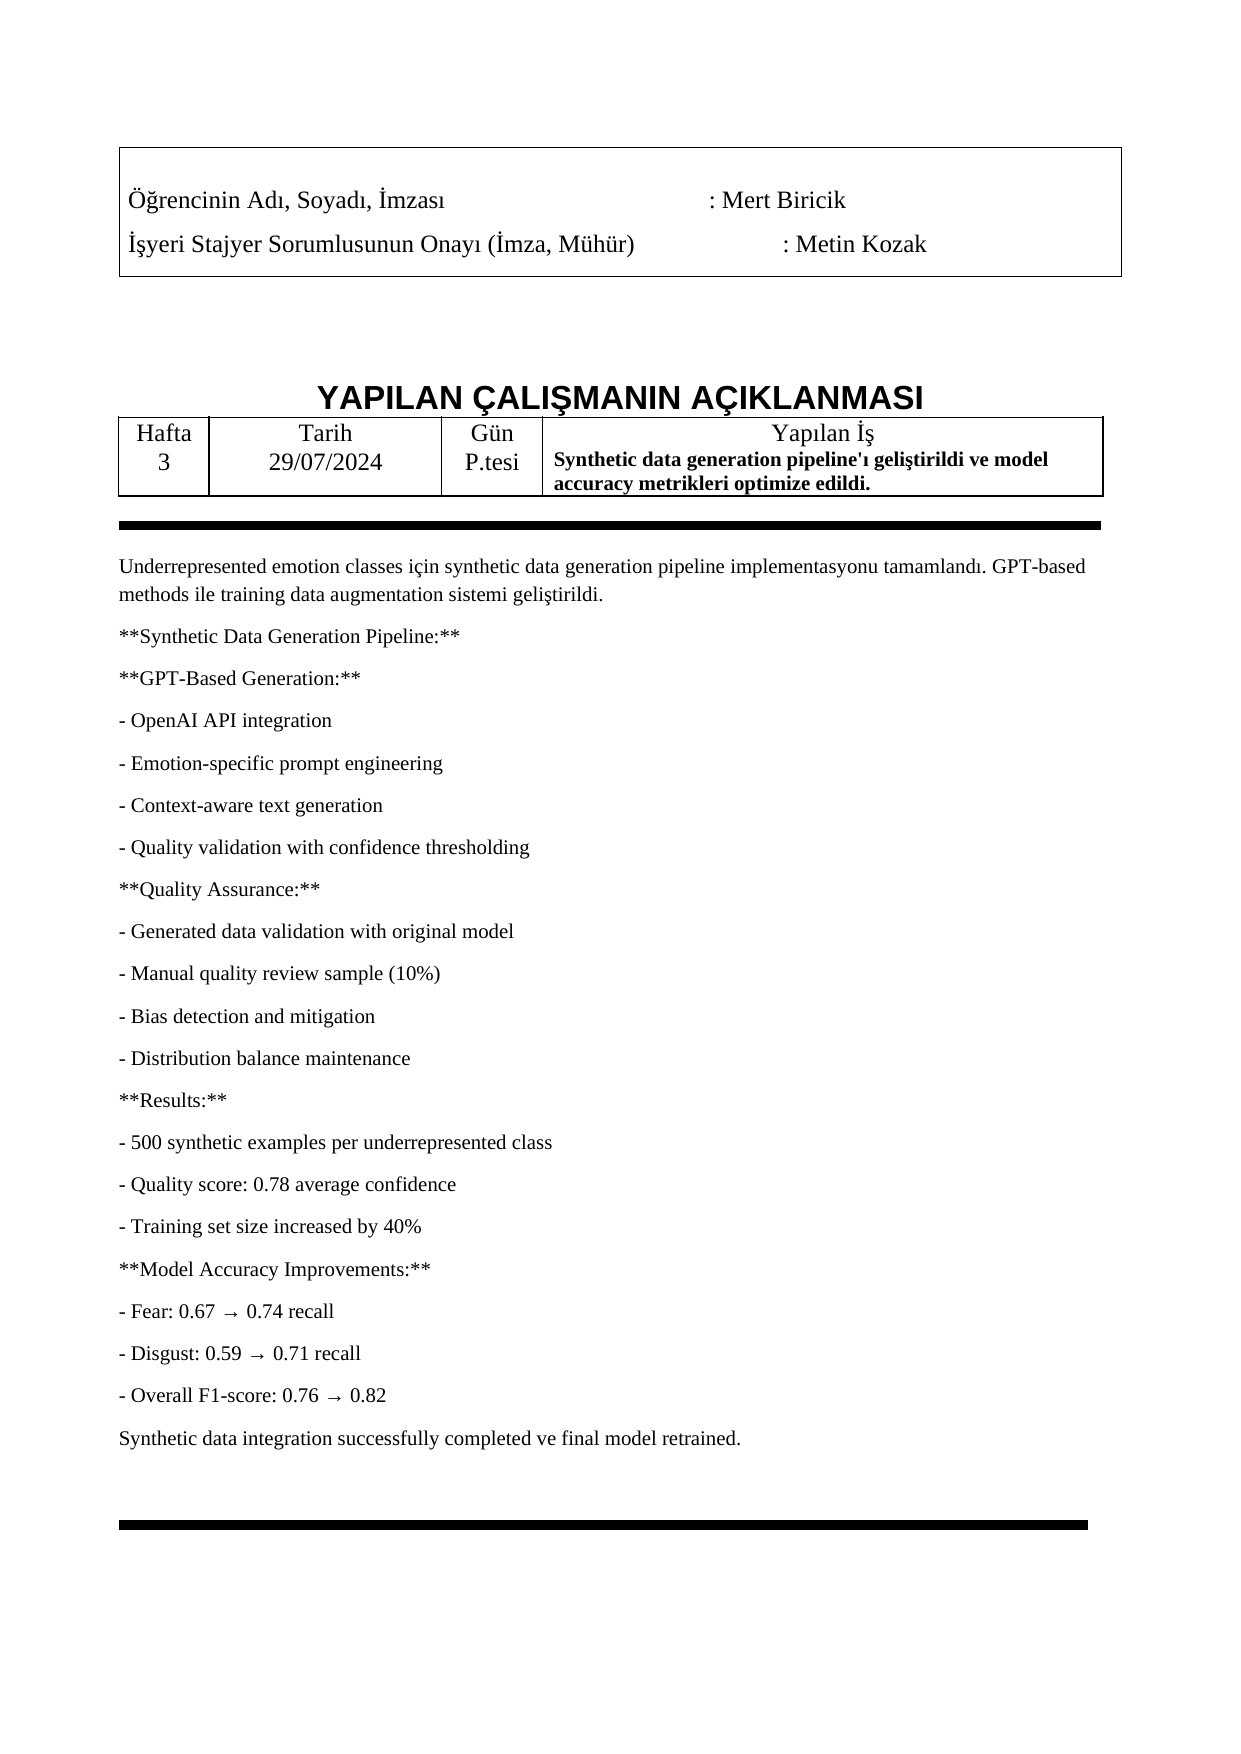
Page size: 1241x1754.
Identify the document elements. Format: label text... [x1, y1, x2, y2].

text İşyeri Stajyer Sorumlusunun Onayı (İmza, Mühür) : Metin Kozak [120, 190, 1121, 276]
text - Emotion-specific prompt engineering [118, 750, 1122, 774]
table_header Gün P.tesi [442, 418, 542, 495]
text - Manual quality review sample (10%) [118, 961, 1122, 985]
text - Distribution balance maintenance [118, 1046, 1122, 1070]
text - Bias detection and mitigation [118, 1003, 1122, 1028]
text **GPT-Based Generation:** [118, 666, 1122, 690]
text - Context-aware text generation [118, 793, 1122, 817]
text **Quality Assurance:** [118, 877, 1122, 901]
text - Quality validation with confidence thresholding [118, 835, 1122, 859]
text - Quality score: 0.78 average confidence [118, 1172, 1122, 1196]
text - OpenAI API integration [118, 708, 1122, 732]
text Öğrencinin Adı, Soyadı, İmzası : Mert Biricik [120, 148, 1121, 190]
table_header Yapılan İş Synthetic data generation pipeline'ı geliştirildi ve model accuracy metrikleri optimize edildi. [543, 418, 1102, 495]
text - 500 synthetic examples per underrepresented class [118, 1130, 1122, 1154]
text - Generated data validation with original model [118, 919, 1122, 943]
text Synthetic data integration successfully completed ve final model retrained. [118, 1425, 1122, 1449]
text Underrepresented emotion classes için synthetic data generation pipeline implementasyonu tamamlandı. GPT-based methods ile training data augmentation sistemi geliştirildi. [118, 554, 1122, 606]
text **Model Accuracy Improvements:** [118, 1257, 1122, 1281]
text **Synthetic Data Generation Pipeline:** [118, 624, 1122, 648]
text - Disgust: 0.59 → 0.71 recall [118, 1341, 1122, 1365]
text **Results:** [118, 1088, 1122, 1112]
table_header Tarih 29/07/2024 [210, 418, 441, 495]
text - Training set size increased by 40% [118, 1214, 1122, 1238]
text - Overall F1-score: 0.76 → 0.82 [118, 1383, 1122, 1407]
text - Fear: 0.67 → 0.74 recall [118, 1299, 1122, 1323]
subtitle YAPILAN ÇALIŞMANIN AÇIKLANMASI [118, 378, 1122, 416]
table_header Hafta 3 [119, 418, 208, 495]
